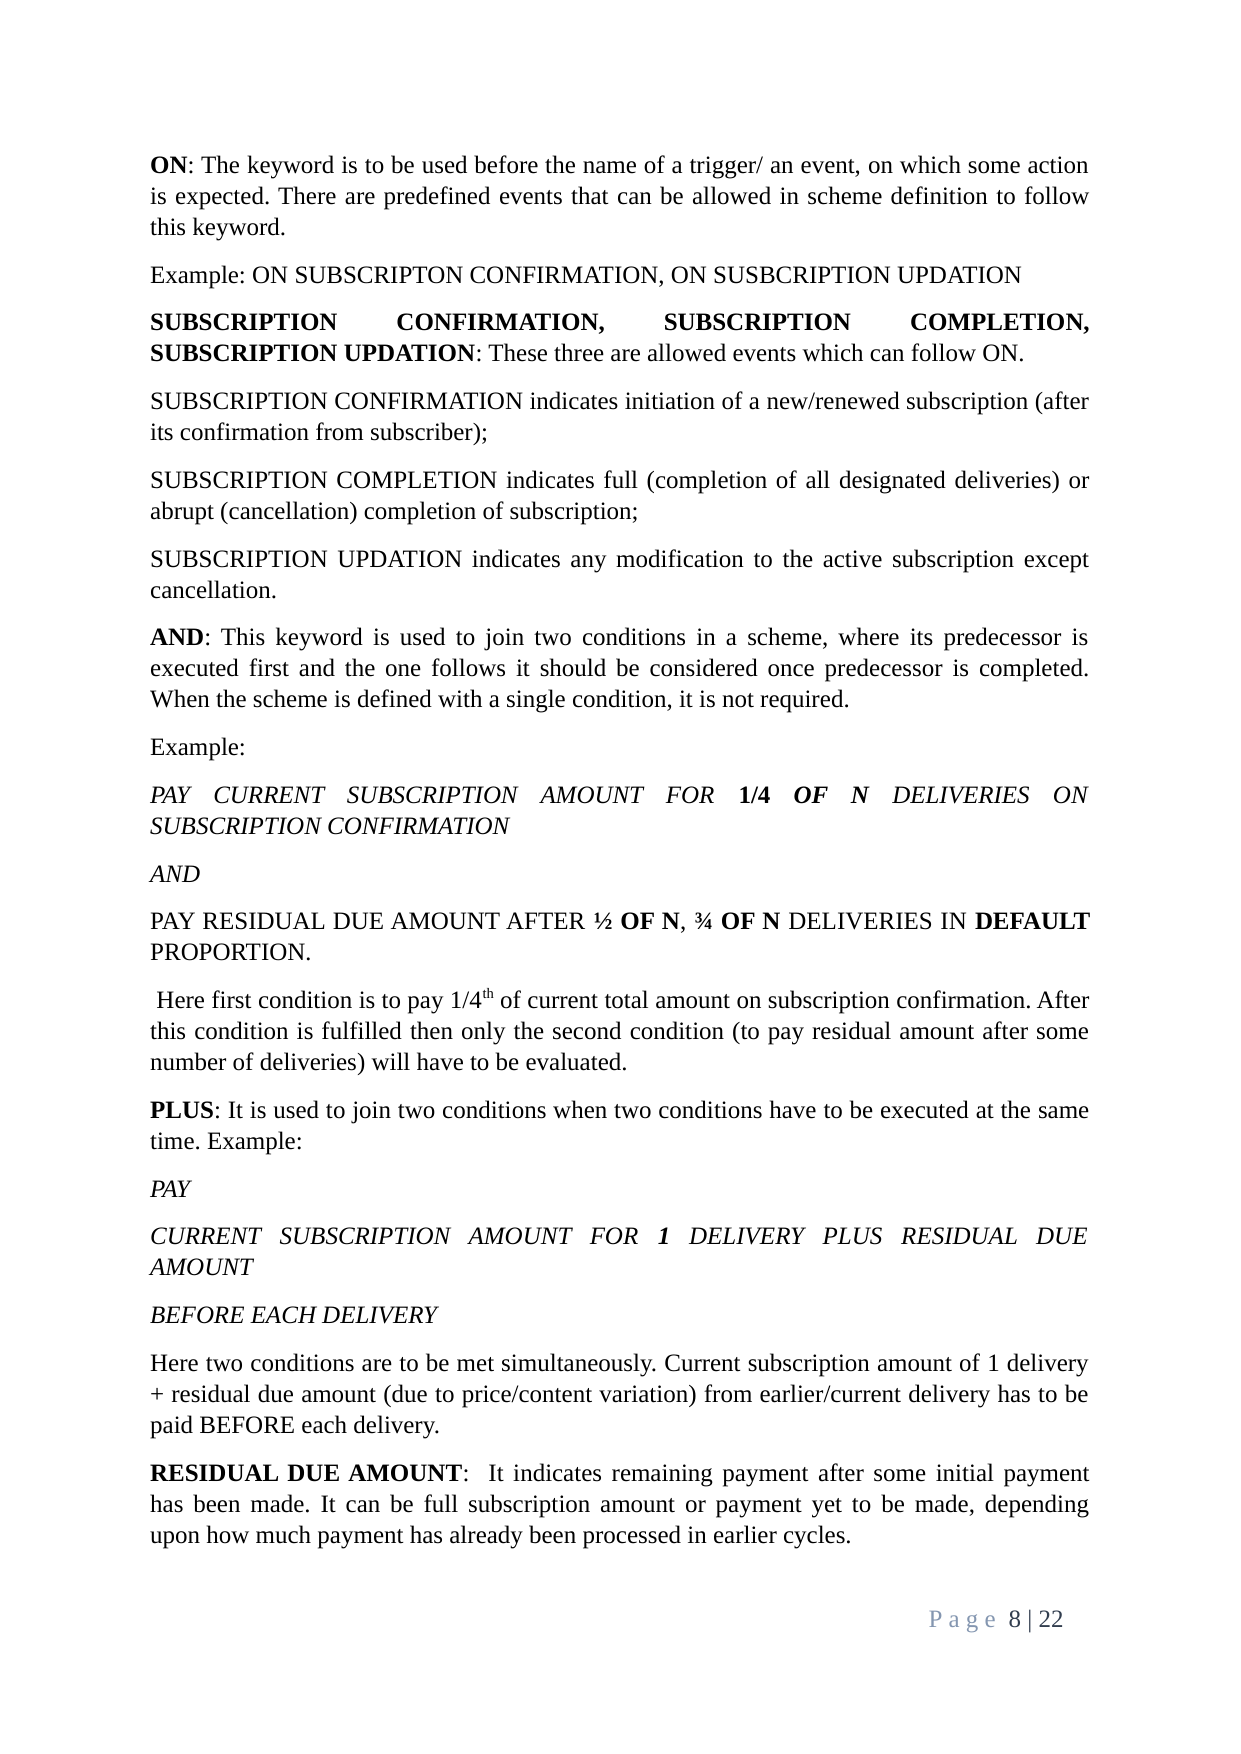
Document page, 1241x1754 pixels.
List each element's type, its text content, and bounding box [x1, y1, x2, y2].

text Here first condition is to pay 1/4th of current total amount on subscription confirmation. After this condition is fulfilled then only the second condition (to pay residual amount after some number of deliveries) will have to be evaluated. [150, 985, 1090, 1076]
text PAY RESIDUAL DUE AMOUNT AFTER ½ OF N, ¾ OF N DELIVERIES IN DEFAULT PROPORTION. [150, 906, 1090, 966]
text PAY [150, 1174, 1090, 1202]
text Example: [150, 732, 1090, 761]
text SUBSCRIPTION UPDATION indicates any modification to the active subscription except cancellation. [150, 544, 1090, 603]
text PAY CURRENT SUBSCRIPTION AMOUNT FOR 1/4 OF N DELIVERIES ON SUBSCRIPTION CONFIRMATION [150, 780, 1090, 840]
text CURRENT SUBSCRIPTION AMOUNT FOR 1 DELIVERY PLUS RESIDUAL DUE AMOUNT [150, 1221, 1090, 1281]
text ON: The keyword is to be used before the name of a trigger/ an event, on which some action is expected. There are predefined events that can be allowed in scheme definition to follow this keyword. [150, 150, 1090, 241]
text Example: ON SUBSCRIPTON CONFIRMATION, ON SUSBCRIPTION UPDATION [150, 260, 1090, 288]
text AND: This keyword is used to join two conditions in a scheme, where its predecessor is executed first and the one follows it should be considered once predecessor is completed. When the scheme is defined with a single condition, it is not required. [150, 622, 1090, 713]
text Here two conditions are to be met simultaneously. Current subscription amount of 1 delivery + residual due amount (due to price/content variation) from earlier/current delivery has to be paid BEFORE each delivery. [150, 1348, 1090, 1439]
text RESIDUAL DUE AMOUNT: It indicates remaining payment after some initial payment has been made. It can be full subscription amount or payment yet to be made, depending upon how much payment has already been processed in earlier cycles. [150, 1458, 1090, 1548]
text SUBSCRIPTION CONFIRMATION, SUBSCRIPTION COMPLETION, SUBSCRIPTION UPDATION: These three are allowed events which can follow ON. [150, 307, 1090, 367]
text SUBSCRIPTION CONFIRMATION indicates initiation of a new/renewed subscription (after its confirmation from subscriber); [150, 386, 1090, 446]
text PLUS: It is used to join two conditions when two conditions have to be executed at the same time. Example: [150, 1095, 1090, 1155]
text AND [150, 859, 1090, 887]
text SUBSCRIPTION COMPLETION indicates full (completion of all designated deliveries) or abrupt (cancellation) completion of subscription; [150, 465, 1090, 525]
text BEFORE EACH DELIVERY [150, 1300, 1090, 1329]
